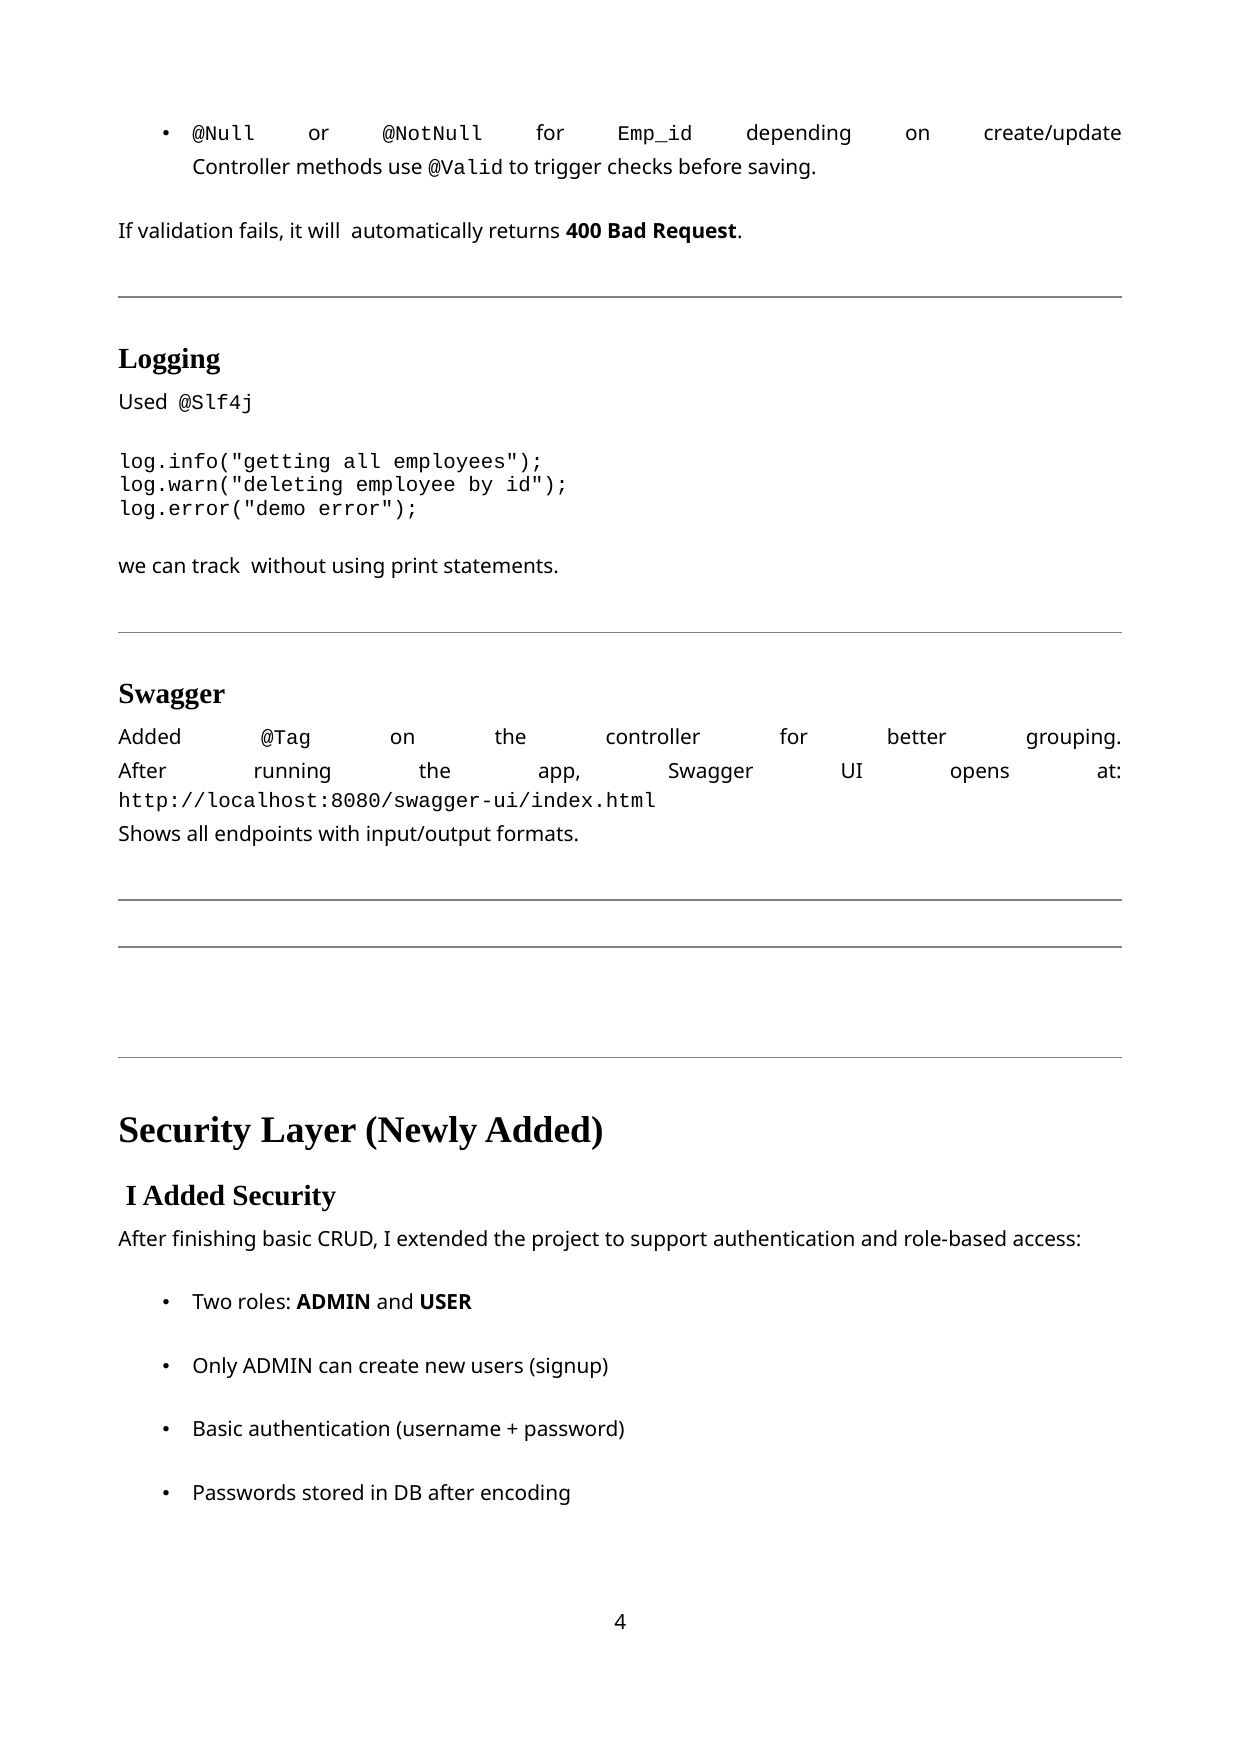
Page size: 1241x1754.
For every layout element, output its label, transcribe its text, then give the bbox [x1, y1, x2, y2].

list Two roles: ADMIN and USER [162, 1287, 1122, 1316]
list @Null or @NotNull for Emp_id depending on create/update Controller methods use @Valid to trigger checks before saving. [162, 118, 1122, 181]
text we can track without using print statements. [118, 551, 1122, 579]
text After finishing basic CRUD, I extended the project to support authentication and role-based access: [118, 1224, 1122, 1252]
text Added @Tag on the controller for better grouping. After running the app, Swagger UI opens at: http://localhost:8080/swagger-ui/index.html Shows all endpoints with input/output formats. [118, 722, 1122, 847]
list Basic authentication (username + password) [162, 1414, 1122, 1443]
text Used @Slf4j [118, 387, 1122, 416]
subtitle I Added Security [118, 1178, 1122, 1211]
list Passwords stored in DB after encoding [162, 1478, 1122, 1507]
subtitle Swagger [118, 676, 1122, 710]
subtitle Logging [118, 341, 1122, 374]
text If validation fails, it will automatically returns 400 Bad Request. [118, 216, 1122, 244]
subtitle Security Layer (Newly Added) [118, 1108, 1122, 1151]
list Only ADMIN can create new users (signup) [162, 1351, 1122, 1379]
text log.error("demo error"); [118, 498, 1122, 522]
text log.info("getting all employees"); [118, 451, 1122, 474]
text log.warn("deleting employee by id"); [118, 474, 1122, 498]
